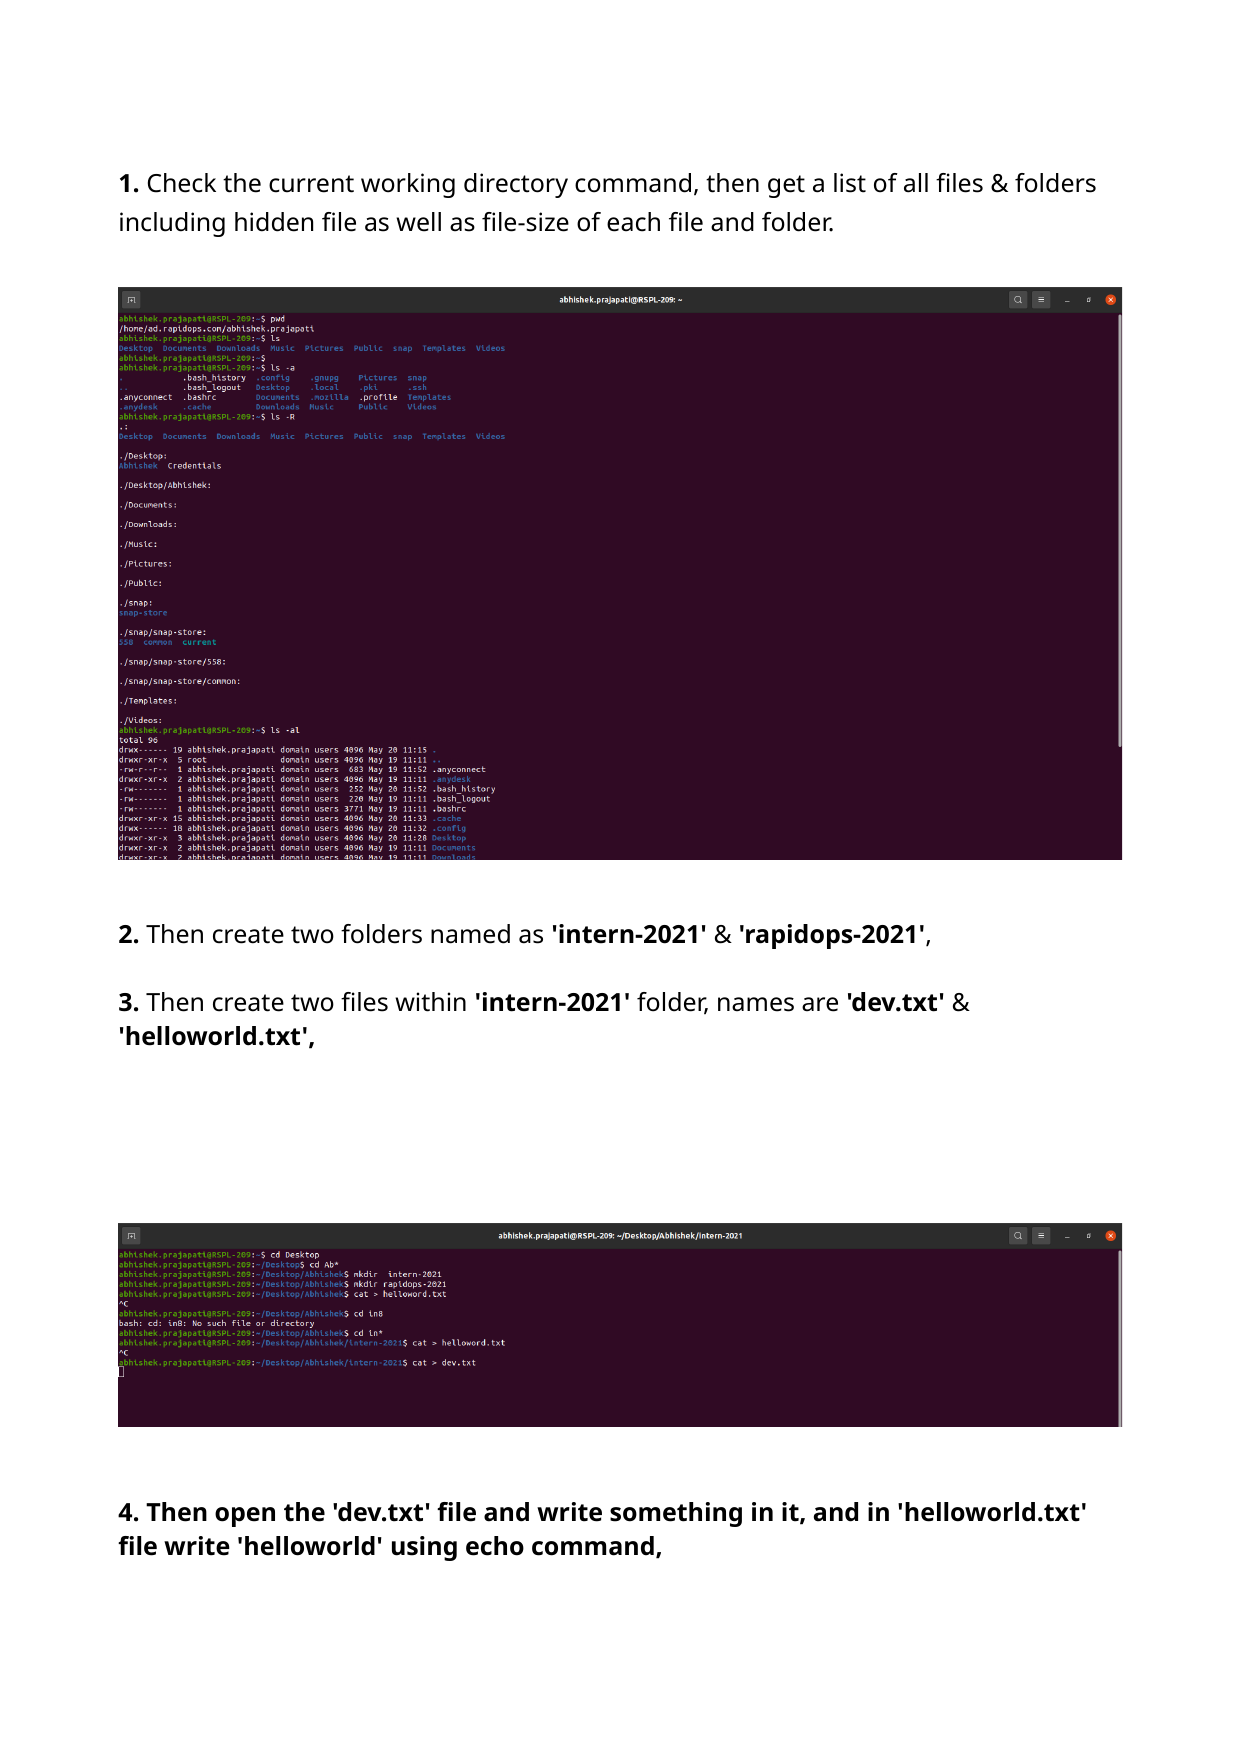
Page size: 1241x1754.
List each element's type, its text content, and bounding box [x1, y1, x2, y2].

text 1. Check the current working directory command, then get a list of all files & folders including hidden file as well as file-size of each file and folder. [118, 166, 1122, 239]
picture [118, 287, 1123, 860]
text 4. Then open the 'dev.txt' file and write something in it, and in 'helloworld.txt' file write 'helloworld' using echo command, [118, 1495, 1122, 1563]
text 2. Then create two folders named as 'intern-2021' & 'rapidops-2021', [118, 917, 1122, 951]
text 3. Then create two files within 'intern-2021' folder, names are 'dev.txt' & 'helloworld.txt', [118, 985, 1122, 1053]
